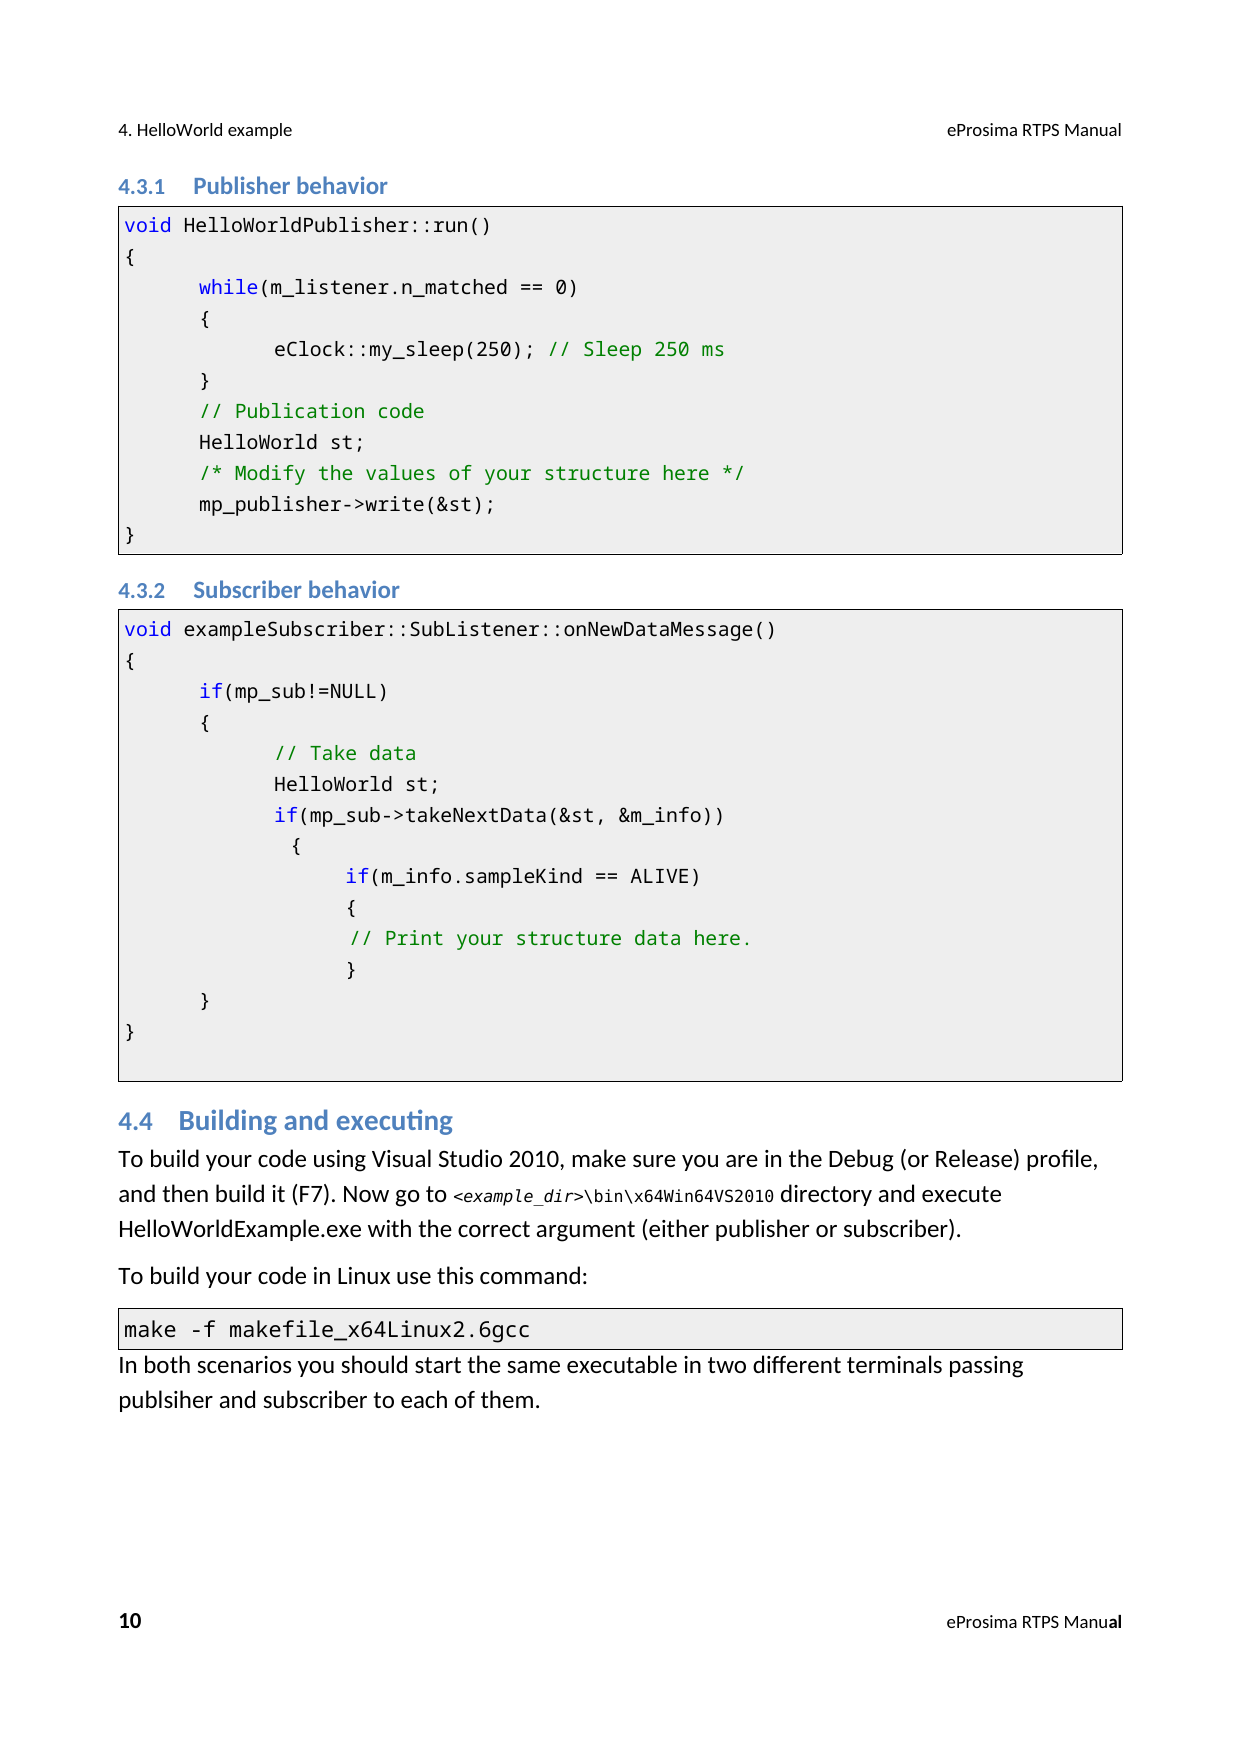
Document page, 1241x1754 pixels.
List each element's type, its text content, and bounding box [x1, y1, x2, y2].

text To build your code using Visual Studio 2010, make sure you are in the Debug (or Release) profile, and then build it (F7). Now go to <example_dir>\bin\x64Win64VS2010 directory and execute HelloWorldExample.exe with the correct argument (either publisher or subscriber). [118, 1143, 1122, 1243]
subtitle Subscriber behavior [118, 574, 1122, 605]
text In both scenarios you should start the same executable in two different terminals passing publsiher and subscriber to each of them. [118, 1350, 1122, 1415]
table_header void exampleSubscriber::SubListener::onNewDataMessage() { if(mp_sub!=NULL) { // Take data HelloWorld st; if(mp_sub->takeNextData(&st, &m_info)) { if(m_info.sampleKind == ALIVE) { // Print your structure data here. } } } [119, 610, 1122, 1081]
subtitle Publisher behavior [118, 171, 1122, 201]
table_header make -f makefile_x64Linux2.6gcc [119, 1309, 1122, 1349]
subtitle Building and executing [118, 1102, 1122, 1138]
table_header void HelloWorldPublisher::run() { while(m_listener.n_matched == 0) { eClock::my_sleep(250); // Sleep 250 ms } // Publication code HelloWorld st; /* Modify the values of your structure here */ mp_publisher->write(&st); } [119, 207, 1122, 553]
text To build your code in Linux use this command: [118, 1260, 1122, 1291]
